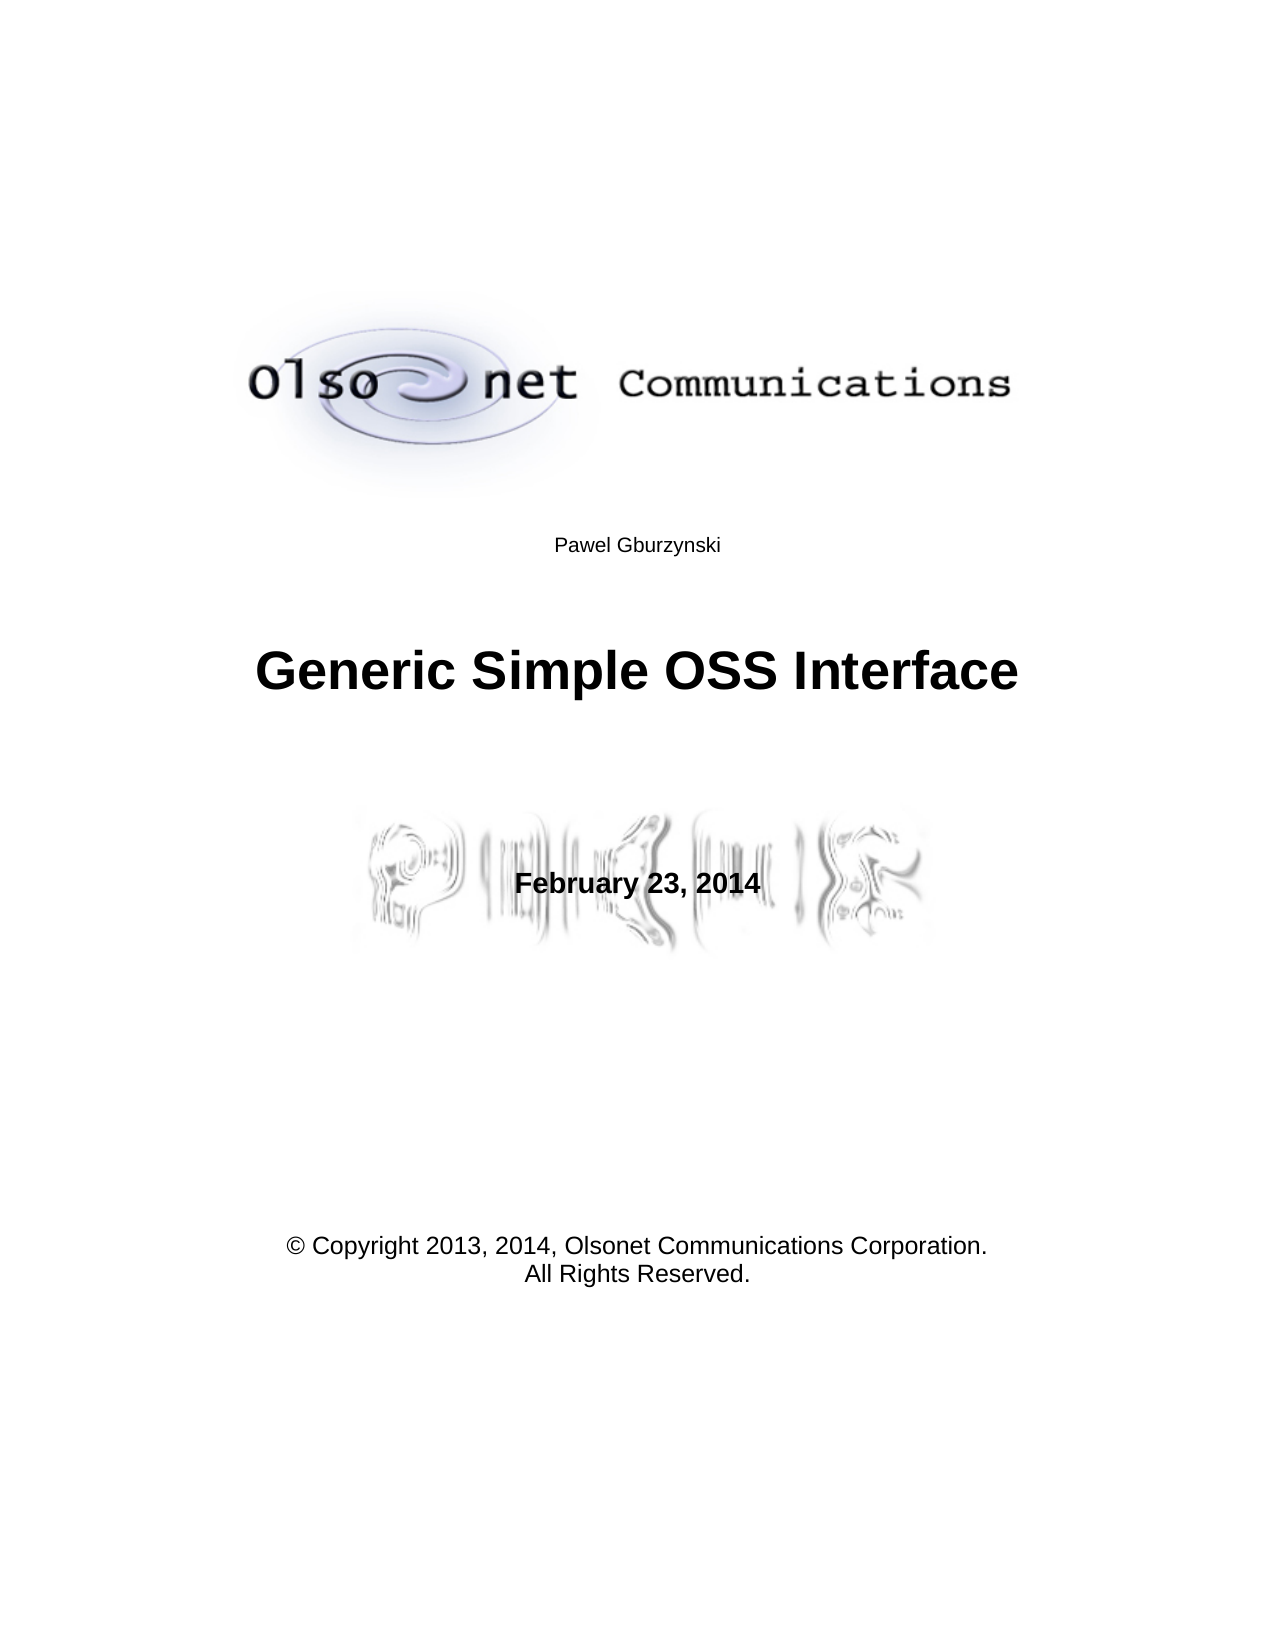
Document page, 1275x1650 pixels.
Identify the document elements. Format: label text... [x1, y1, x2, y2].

text All Rights Reserved. [210, 1260, 1065, 1288]
text © Copyright 2013, 2014, Olsonet Communications Corporation. [210, 1232, 1065, 1260]
text February 23, 2014 [955, 867, 1065, 900]
picture [331, 787, 954, 1019]
text Generic Simple OSS Interface [210, 640, 1065, 701]
text Pawel Gburzynski [210, 534, 1065, 557]
text February 23, 2014 [210, 867, 330, 900]
picture [226, 291, 1019, 498]
